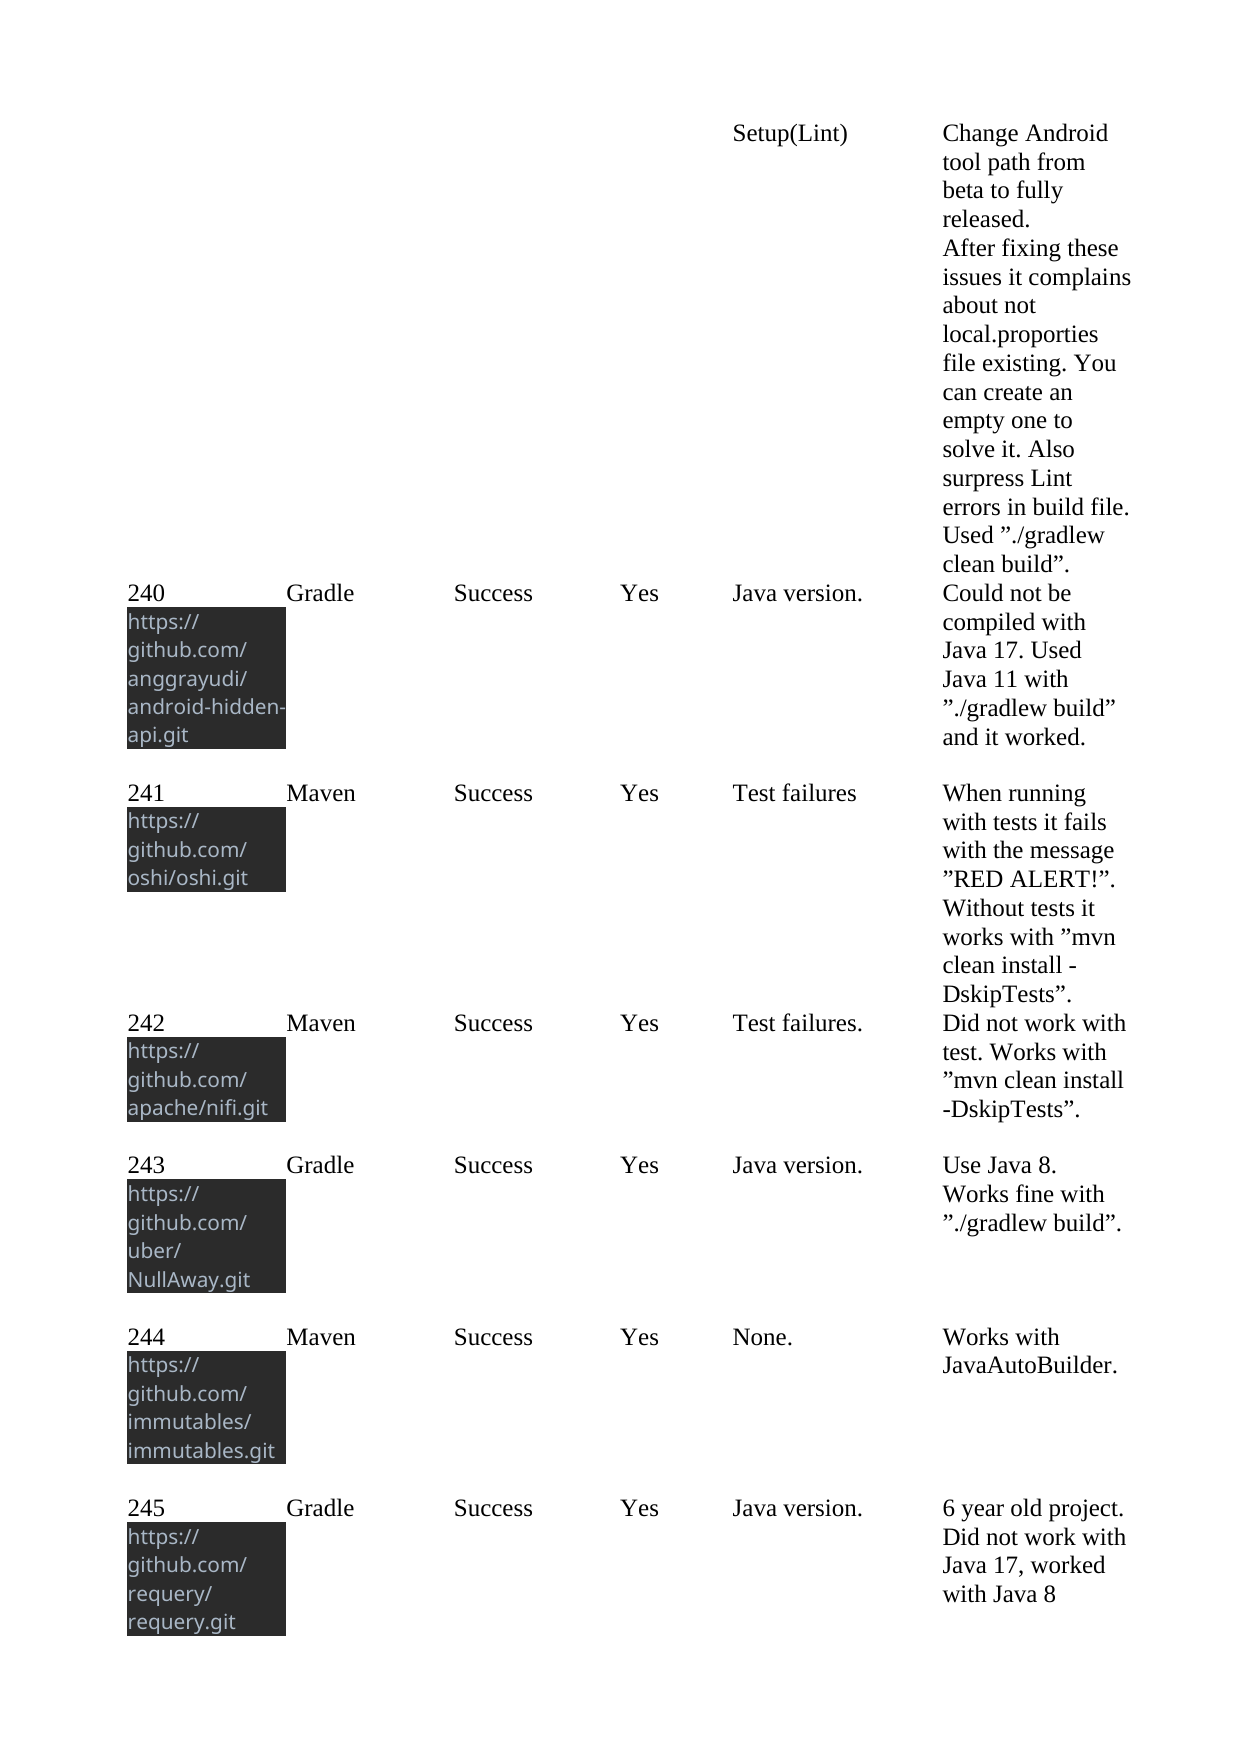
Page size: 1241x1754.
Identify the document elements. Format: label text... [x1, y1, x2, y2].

table_cell Yes [620, 1008, 732, 1151]
table_cell Use Java 8. Works fine with ”./gradlew build”. [942, 1151, 1131, 1322]
table_cell Setup(Lint) [733, 118, 942, 578]
table_cell Yes [620, 778, 732, 1008]
table_cell Java version. [733, 1493, 942, 1636]
table_cell 242 https://github.com/apache/nifi.git [128, 1008, 286, 1037]
table_cell 6 year old project. Did not work with Java 17, worked with Java 8 [942, 1493, 1131, 1636]
table_cell Maven [286, 778, 454, 1008]
table_cell 241 https://github.com/oshi/oshi.git [128, 892, 286, 1008]
table_cell Works with JavaAutoBuilder. [942, 1322, 1131, 1493]
table_cell [286, 118, 454, 578]
table_cell Success [454, 1151, 620, 1322]
table_cell 245 https://github.com/requery/requery.git [128, 1493, 286, 1522]
table_cell Gradle [286, 1151, 454, 1322]
table_cell Java version. [733, 578, 942, 778]
table_cell Yes [620, 1493, 732, 1636]
table_cell Could not be compiled with Java 17. Used Java 11 with ”./gradlew build” and it worked. [942, 578, 1131, 778]
table_cell Yes [620, 578, 732, 778]
table_cell 241 https://github.com/oshi/oshi.git [128, 778, 286, 807]
table_cell None. [733, 1322, 942, 1493]
table_cell Maven [286, 1008, 454, 1151]
table_cell Yes [620, 1322, 732, 1493]
table_cell Success [454, 1008, 620, 1151]
table_cell Success [454, 578, 620, 778]
table_cell Java version. [733, 1151, 942, 1322]
table_cell [620, 118, 732, 578]
table_cell 244 https://github.com/immutables/immutables.git [128, 1464, 286, 1493]
table_cell 243 https://github.com/uber/NullAway.git [128, 1151, 286, 1179]
table_cell 239 https://github.com/WritingMinds/ffmpeg-android-java.git [128, 118, 286, 578]
table_cell Test failures [733, 778, 942, 1008]
table_cell Success [454, 778, 620, 1008]
table_cell [454, 118, 620, 578]
table_cell When running with tests it fails with the message ”RED ALERT!”. Without tests it works with ”mvn clean install -DskipTests”. [942, 778, 1131, 1008]
table_cell Success [454, 1493, 620, 1636]
table_cell Change Android tool path from beta to fully released. After fixing these issues it complains about not local.proporties file existing. You can create an empty one to solve it. Also surpress Lint errors in build file. Used ”./gradlew clean build”. [942, 118, 1131, 578]
table_cell 244 https://github.com/immutables/immutables.git [128, 1322, 286, 1351]
table_cell Gradle [286, 1493, 454, 1636]
table_cell 243 https://github.com/uber/NullAway.git [128, 1293, 286, 1322]
table_cell 242 https://github.com/apache/nifi.git [128, 1122, 286, 1151]
table_cell Success [454, 1322, 620, 1493]
table_cell Gradle [286, 578, 454, 778]
table_cell Maven [286, 1322, 454, 1493]
table_cell Test failures. [733, 1008, 942, 1151]
table_cell 240 https://github.com/anggrayudi/android-hidden-api.git [128, 578, 286, 607]
table_cell 240 https://github.com/anggrayudi/android-hidden-api.git [128, 749, 286, 778]
table_cell Did not work with test. Works with ”mvn clean install -DskipTests”. [942, 1008, 1131, 1151]
table_cell Yes [620, 1151, 732, 1322]
